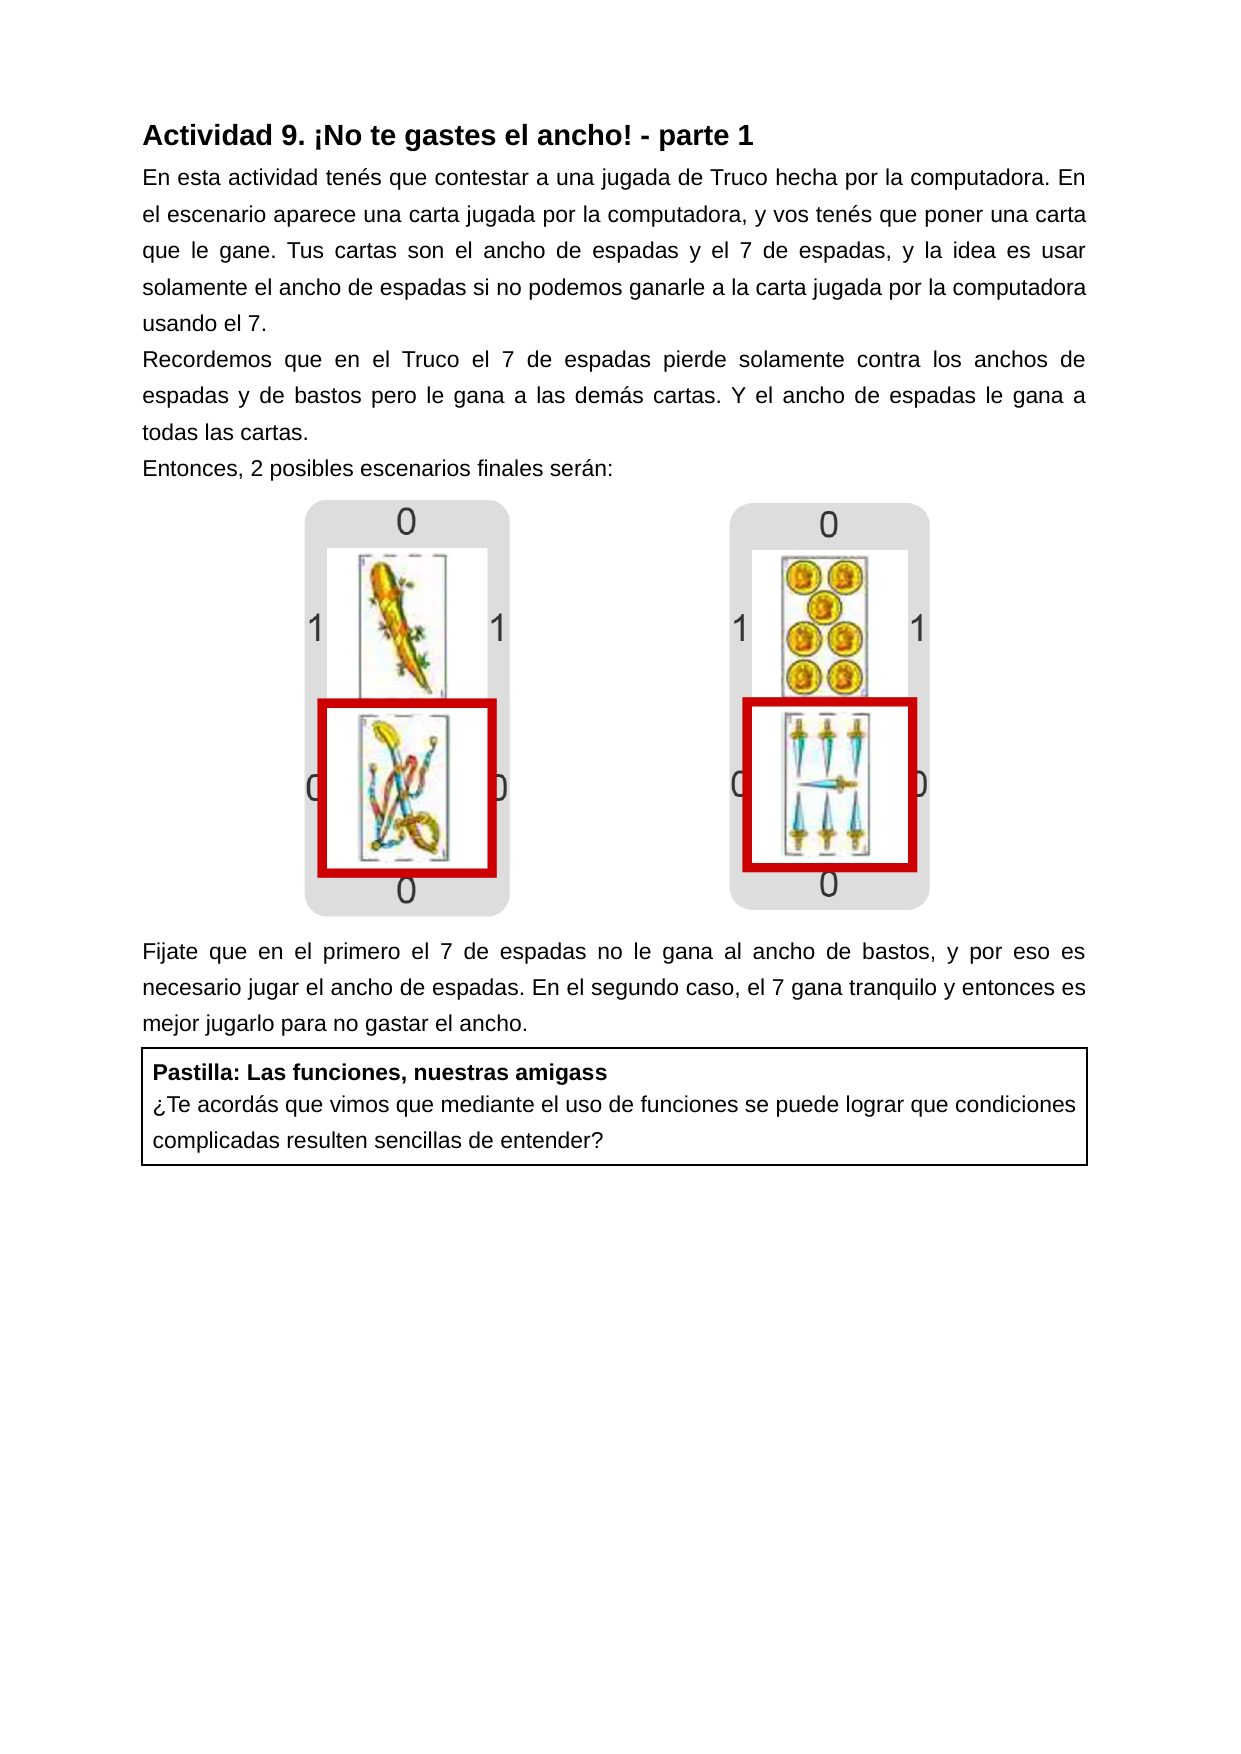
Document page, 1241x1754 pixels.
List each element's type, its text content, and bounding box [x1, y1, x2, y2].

picture [726, 501, 935, 913]
text Actividad 9. ¡No te gastes el ancho! - parte 1 [142, 118, 1087, 152]
text Entonces, 2 posibles escenarios finales serán: [142, 455, 1087, 482]
text En esta actividad tenés que contestar a una jugada de Truco hecha por la computadora. En el escenario aparece una carta jugada por la computadora, y vos tenés que poner una carta que le gane. Tus cartas son el ancho de espadas y el 7 de espadas, y la idea es usar solamente el ancho de espadas si no podemos ganarle a la carta jugada por la computadora usando el 7. [142, 164, 1087, 336]
table_header Pastilla: Las funciones, nuestras amigass ¿Te acordás que vimos que mediante el uso de funciones se puede lograr que condiciones complicadas resulten sencillas de entender? [143, 1049, 1086, 1164]
text Fijate que en el primero el 7 de espadas no le gana al ancho de bastos, y por eso es necesario jugar el ancho de espadas. En el segundo caso, el 7 gana tranquilo y entonces es mejor jugarlo para no gastar el ancho. [142, 938, 1087, 1037]
text Recordemos que en el Truco el 7 de espadas pierde solamente contra los anchos de espadas y de bastos pero le gana a las demás cartas. Y el ancho de espadas le gana a todas las cartas. [142, 346, 1087, 445]
picture [294, 491, 516, 923]
